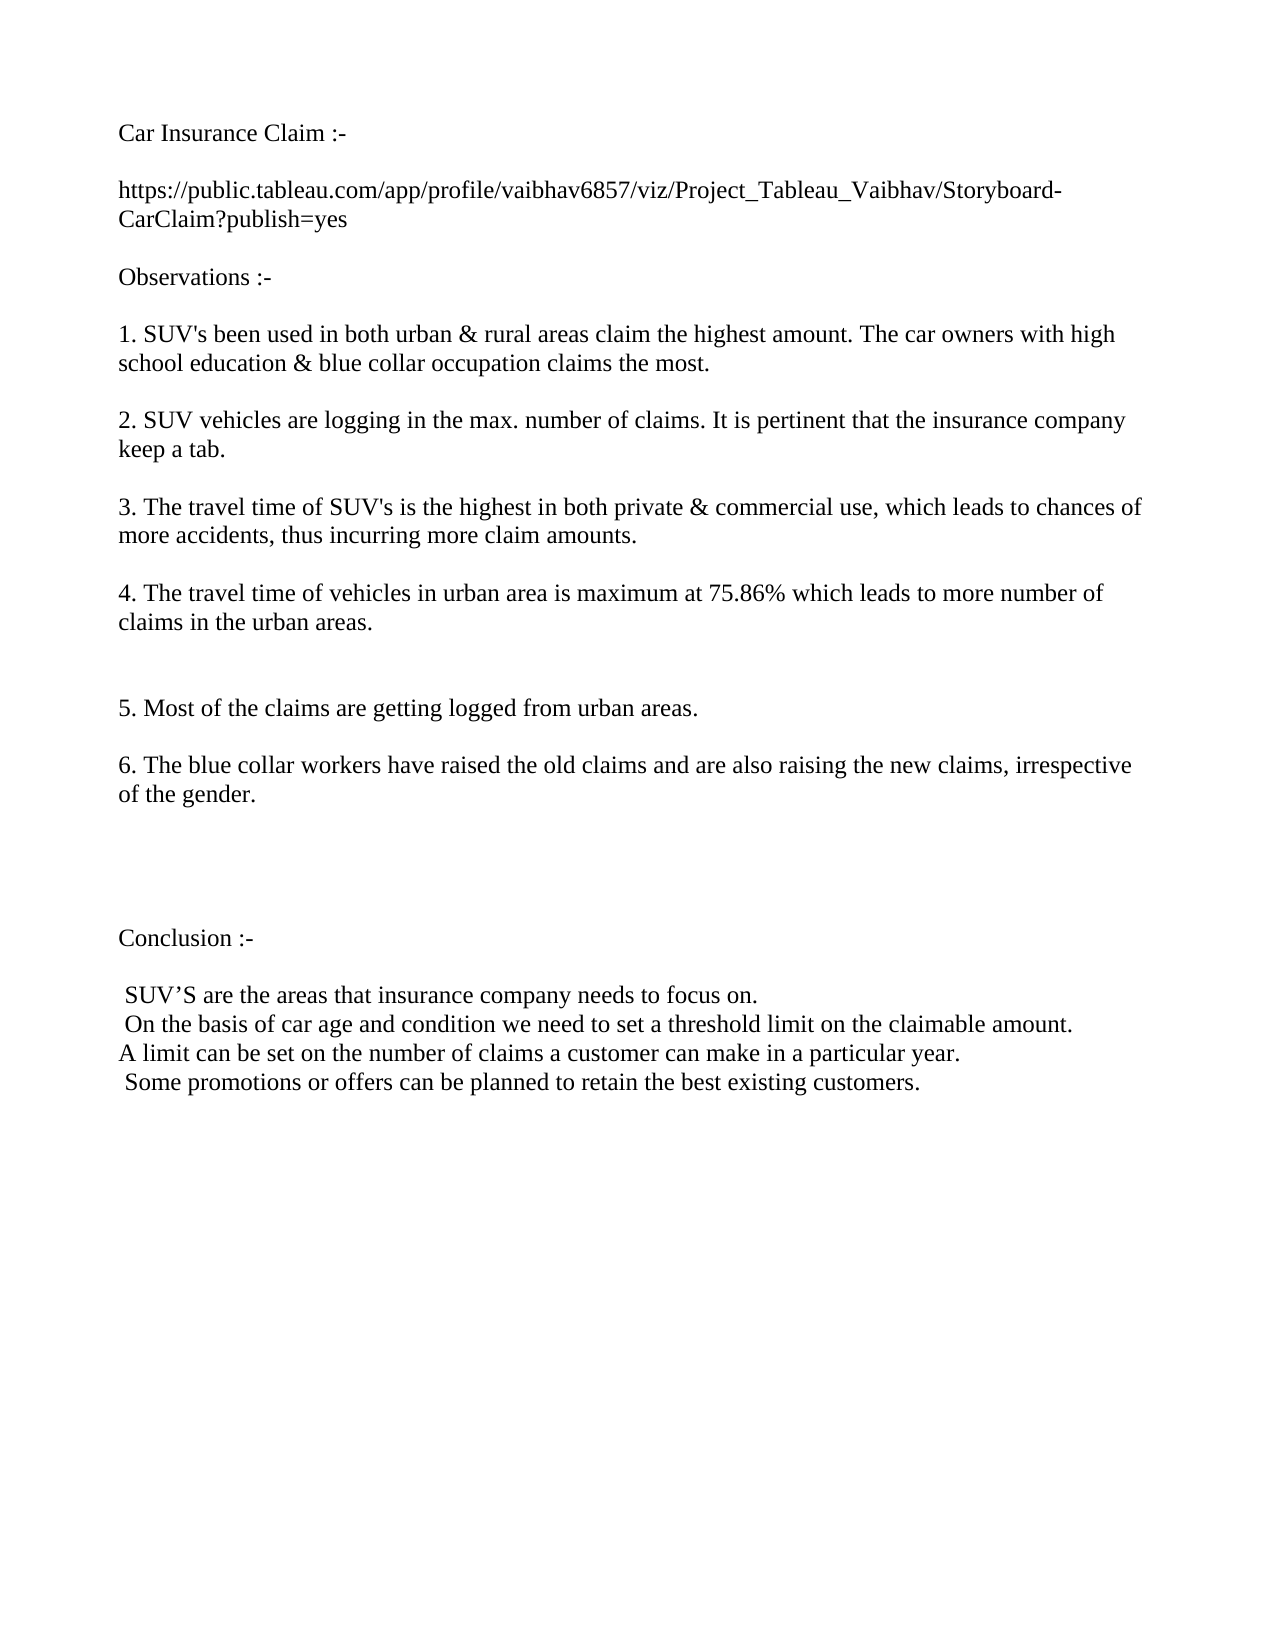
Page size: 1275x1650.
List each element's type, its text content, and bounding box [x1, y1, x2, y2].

text 4. The travel time of vehicles in urban area is maximum at 75.86% which leads to more number of claims in the urban areas. [118, 578, 1157, 636]
text 5. Most of the claims are getting logged from urban areas. [118, 693, 1157, 722]
text Observations :- [118, 262, 1157, 291]
text SUV’S are the areas that insurance company needs to focus on. [118, 981, 1157, 1009]
text A limit can be set on the number of claims a customer can make in a particular year. [118, 1038, 1157, 1067]
text On the basis of car age and condition we need to set a threshold limit on the claimable amount. [118, 1009, 1157, 1038]
text Car Insurance Claim :- [118, 118, 1157, 147]
text 3. The travel time of SUV's is the highest in both private & commercial use, which leads to chances of more accidents, thus incurring more claim amounts. [118, 492, 1157, 549]
text 1. SUV's been used in both urban & rural areas claim the highest amount. The car owners with high school education & blue collar occupation claims the most. [118, 319, 1157, 377]
text 6. The blue collar workers have raised the old claims and are also raising the new claims, irrespective of the gender. [118, 751, 1157, 808]
text 2. SUV vehicles are logging in the max. number of claims. It is pertinent that the insurance company keep a tab. [118, 406, 1157, 463]
text Conclusion :- [118, 923, 1157, 952]
text Some promotions or offers can be planned to retain the best existing customers. [118, 1067, 1157, 1096]
text https://public.tableau.com/app/profile/vaibhav6857/viz/Project_Tableau_Vaibhav/Storyboard-CarClaim?publish=yes [118, 176, 1157, 233]
